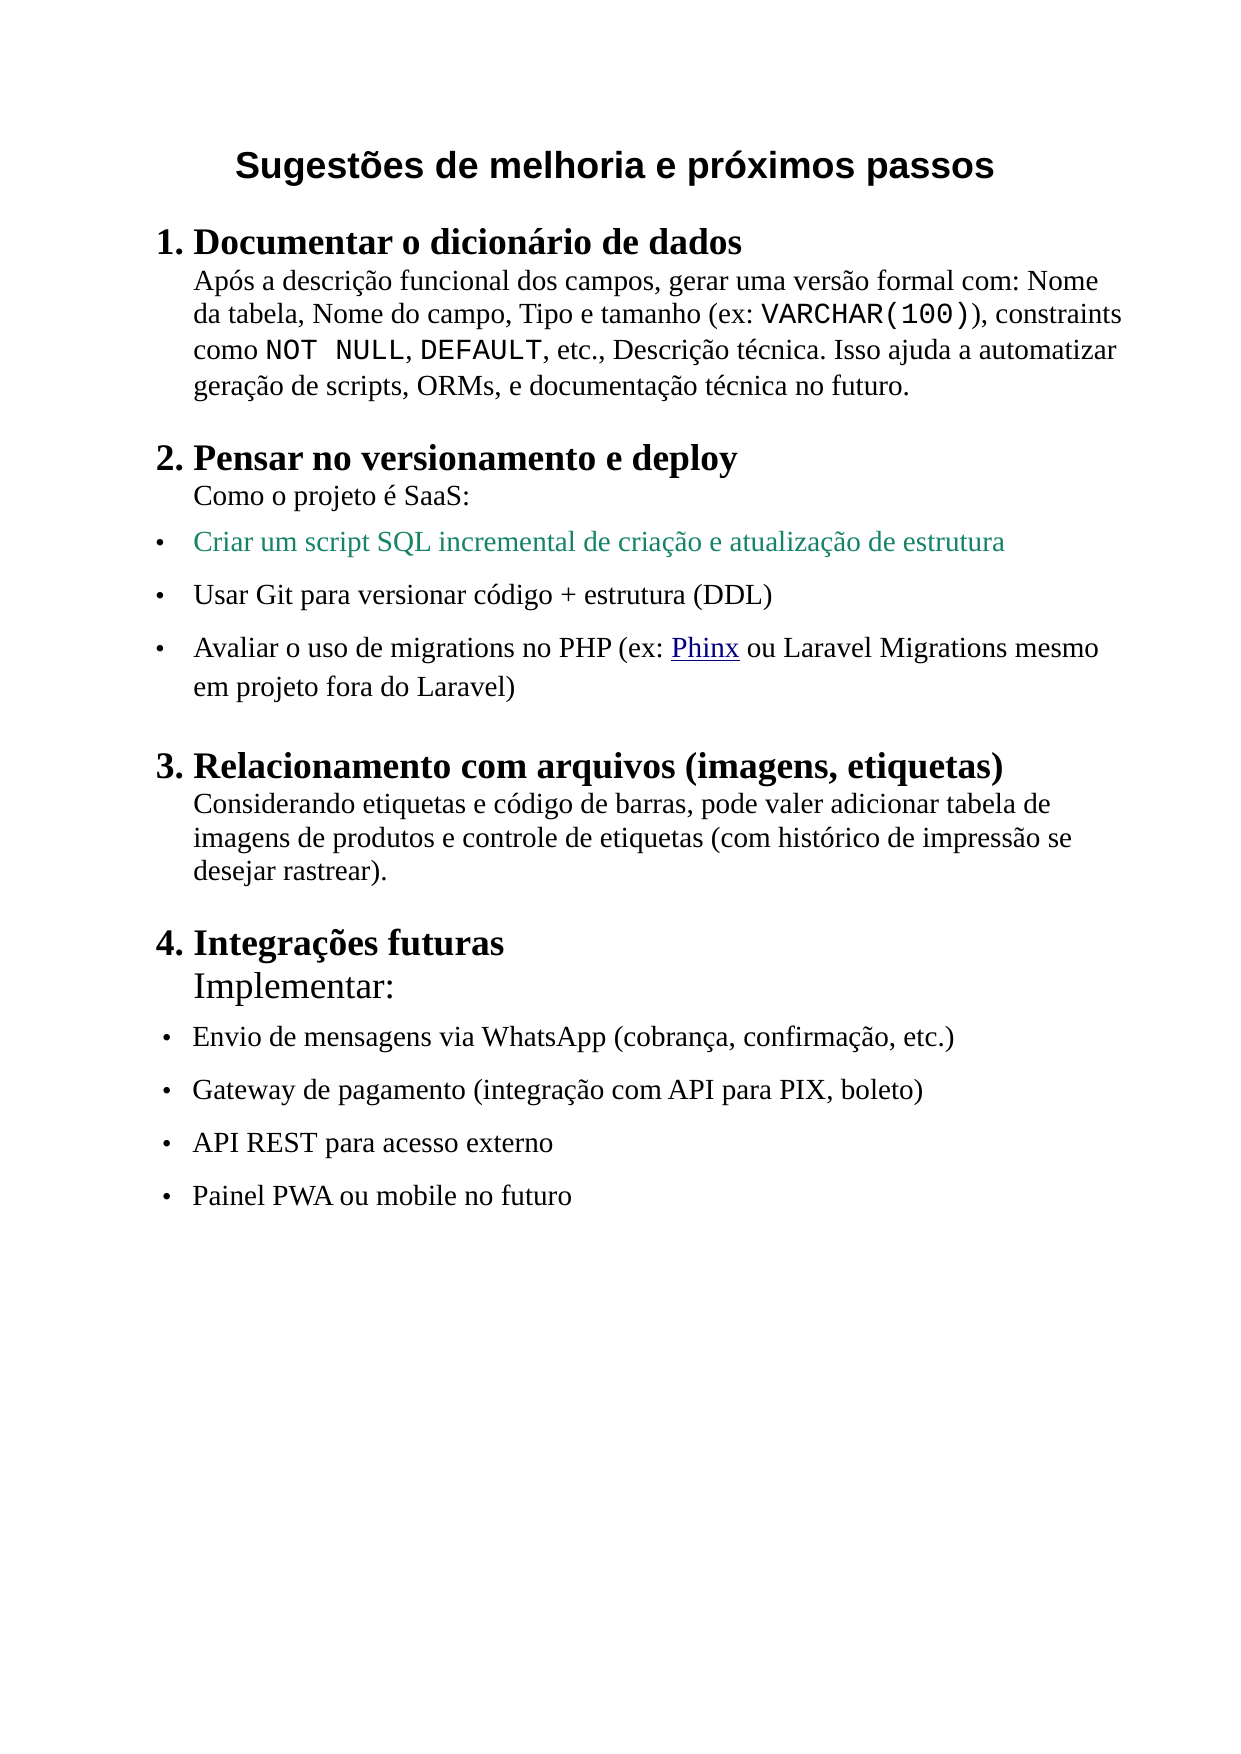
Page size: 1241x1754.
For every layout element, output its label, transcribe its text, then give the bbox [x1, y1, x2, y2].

subtitle Relacionamento com arquivos (imagens, etiquetas) Considerando etiquetas e código de barras, pode valer adicionar tabela de imagens de produtos e controle de etiquetas (com histórico de impressão se desejar rastrear). [156, 743, 1122, 887]
subtitle Sugestões de melhoria e próximos passos [118, 143, 1122, 186]
list Usar Git para versionar código + estrutura (DDL) [156, 577, 1122, 611]
list Painel PWA ou mobile no futuro [162, 1178, 1122, 1212]
subtitle Pensar no versionamento e deploy Como o projeto é SaaS: [156, 435, 1122, 512]
subtitle Integrações futuras Implementar: [156, 920, 1122, 1006]
list API REST para acesso externo [162, 1125, 1122, 1159]
list Criar um script SQL incremental de criação e atualização de estrutura [156, 524, 1122, 558]
list Envio de mensagens via WhatsApp (cobrança, confirmação, etc.) [162, 1019, 1122, 1052]
subtitle Documentar o dicionário de dados Após a descrição funcional dos campos, gerar uma versão formal com: Nome da tabela, Nome do campo, Tipo e tamanho (ex: VARCHAR(100)), constraints como NOT NULL, DEFAULT, etc., Descrição técnica. Isso ajuda a automatizar geração de scripts, ORMs, e documentação técnica no futuro. [156, 219, 1122, 402]
list Gateway de pagamento (integração com API para PIX, boleto) [162, 1072, 1122, 1106]
list Avaliar o uso de migrations no PHP (ex: Phinx ou Laravel Migrations mesmo em projeto fora do Laravel) [156, 631, 1122, 703]
